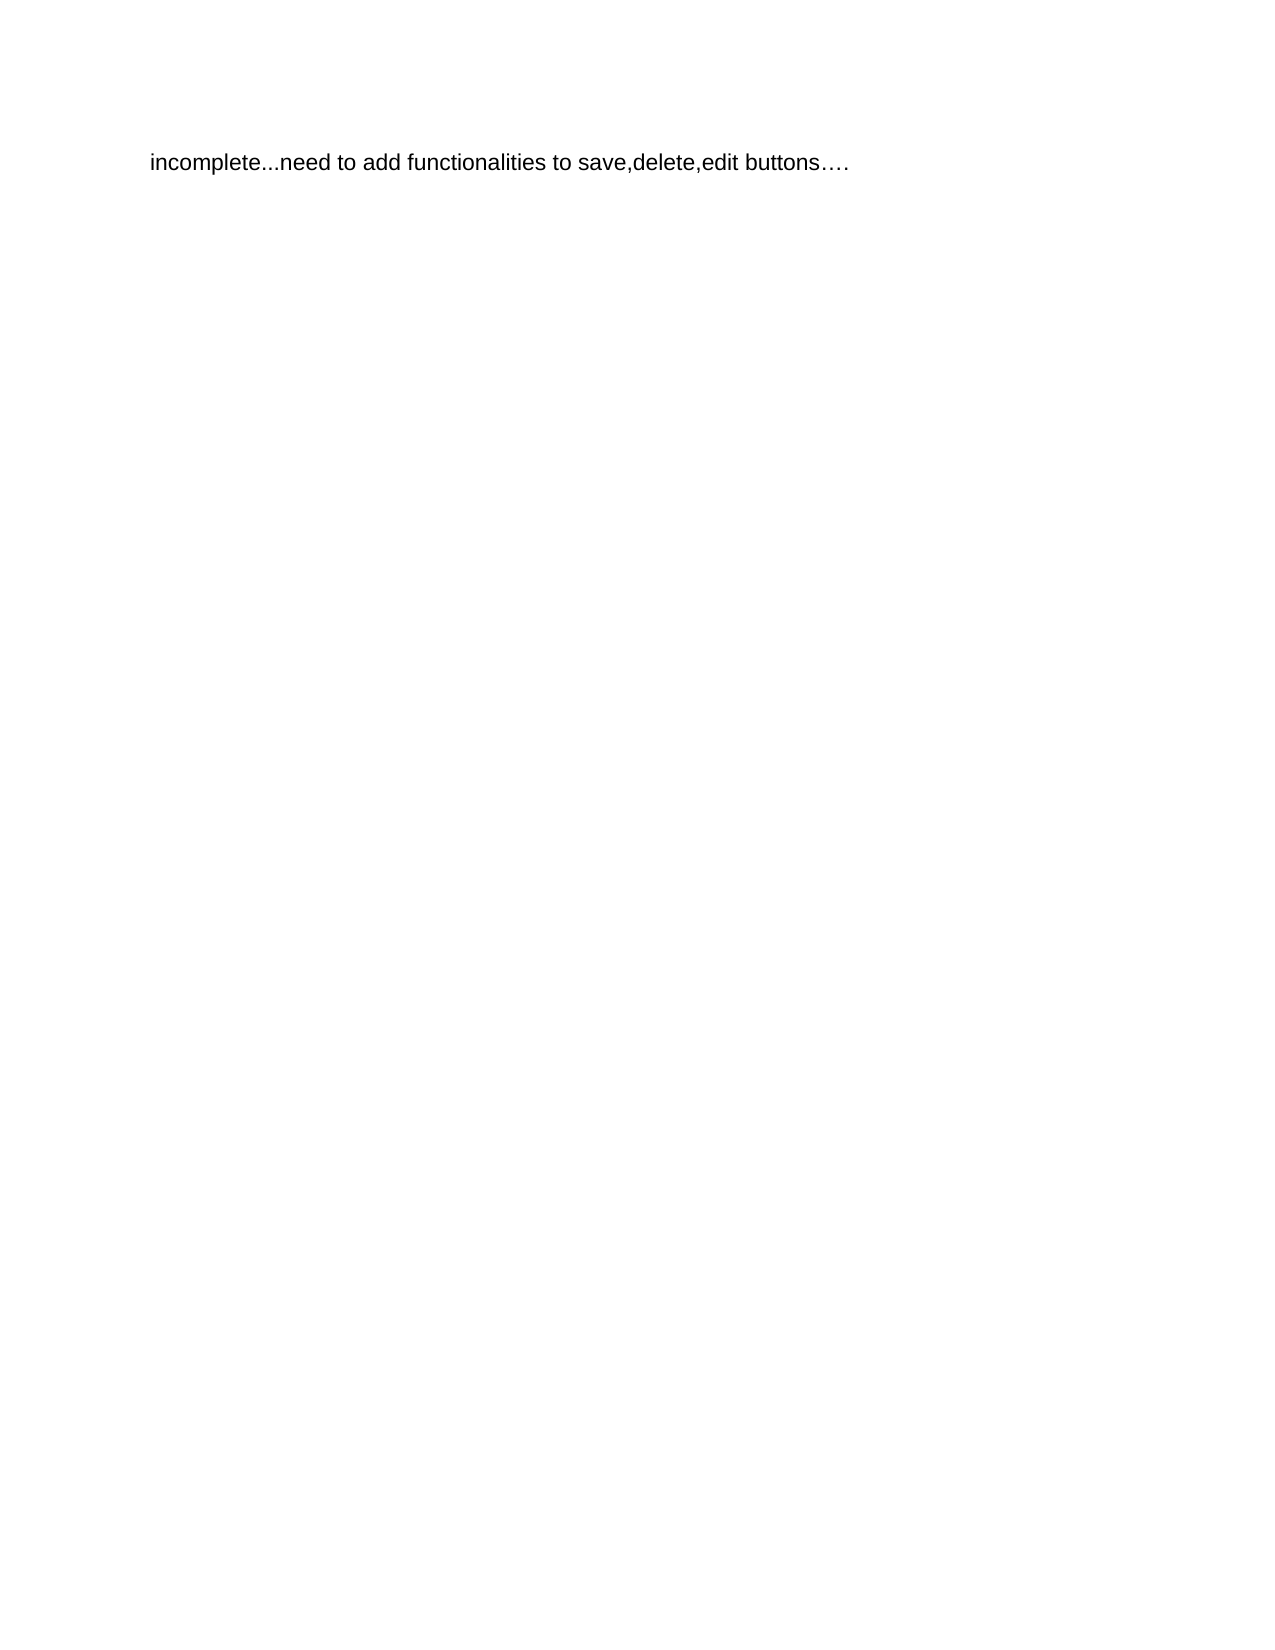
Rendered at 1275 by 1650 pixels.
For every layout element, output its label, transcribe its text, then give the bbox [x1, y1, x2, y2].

text incomplete...need to add functionalities to save,delete,edit buttons…. [150, 150, 1125, 176]
